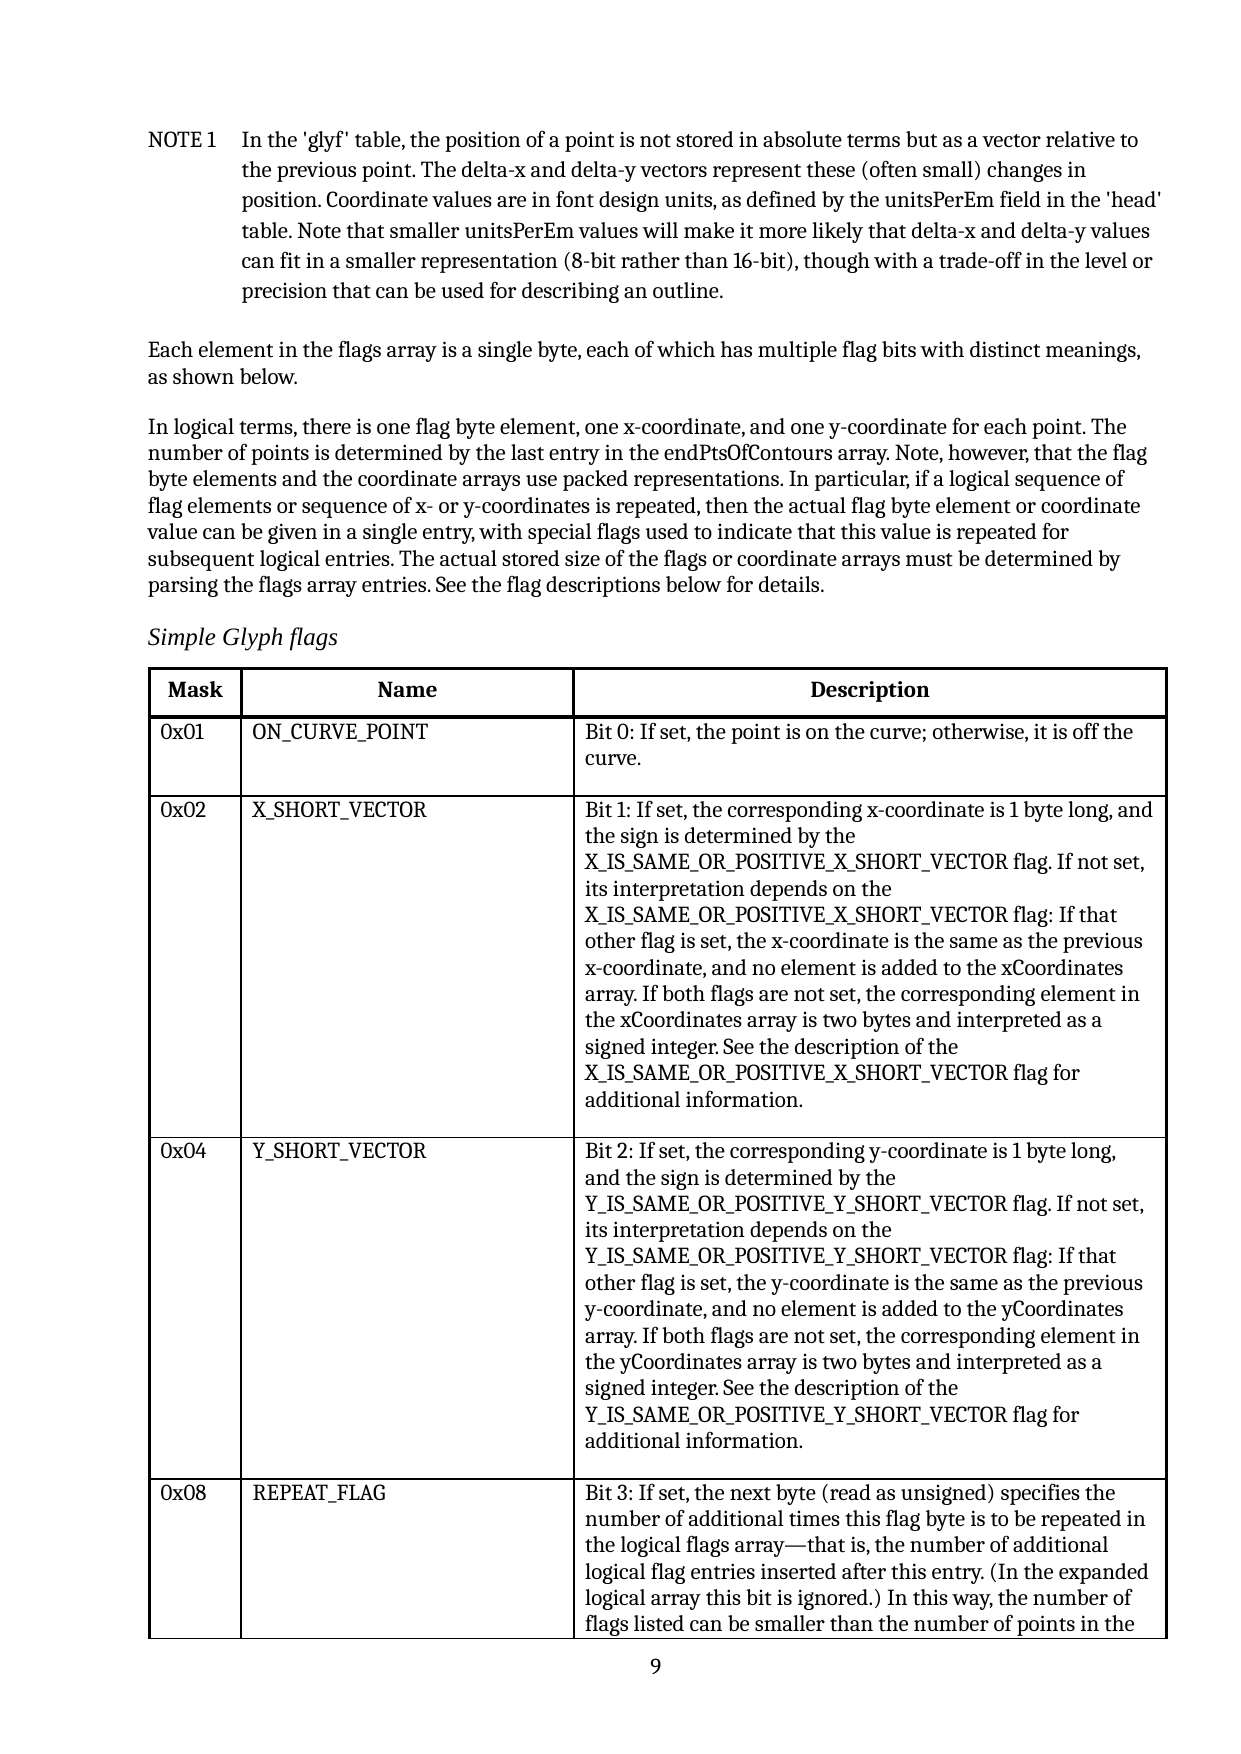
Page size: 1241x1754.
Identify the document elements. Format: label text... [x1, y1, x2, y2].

table_header Name [243, 670, 572, 715]
table_cell X_SHORT_VECTOR [242, 797, 573, 1136]
table_cell Bit 3: If set, the next byte (read as unsigned) specifies the number of additional times this flag byte is to be repeated in the logical flags array—that is, the number of additional logical flag entries inserted after this entry. (In the expanded logical array this bit is ignored.) In this way, the number of flags listed can be smaller than the number of points in the [575, 1480, 1165, 1637]
table_cell Bit 1: If set, the corresponding x-coordinate is 1 byte long, and the sign is determined by the X_IS_SAME_OR_POSITIVE_X_SHORT_VECTOR flag. If not set, its interpretation depends on the X_IS_SAME_OR_POSITIVE_X_SHORT_VECTOR flag: If that other flag is set, the x-coordinate is the same as the previous x-coordinate, and no element is added to the xCoordinates array. If both flags are not set, the corresponding element in the xCoordinates array is two bytes and interpreted as a signed integer. See the description of the X_IS_SAME_OR_POSITIVE_X_SHORT_VECTOR flag for additional information. [575, 797, 1165, 1136]
text NOTE 1 In the 'glyf' table, the position of a point is not stored in absolute terms but as a vector relative to the previous point. The delta-x and delta-y vectors represent these (often small) changes in position. Coordinate values are in font design units, as defined by the unitsPerEm field in the 'head' table. Note that smaller unitsPerEm values will make it more likely that delta-x and delta-y values can fit in a smaller representation (8-bit rather than 16-bit), though with a trade-off in the level or precision that can be used for describing an outline. [148, 127, 1163, 304]
table_cell Bit 0: If set, the point is on the curve; otherwise, it is off the curve. [575, 719, 1165, 795]
table_cell REPEAT_FLAG [242, 1480, 573, 1637]
table_header Description [575, 670, 1165, 715]
table_cell 0x08 [151, 1480, 240, 1637]
table_cell Y_SHORT_VECTOR [242, 1138, 573, 1478]
table_cell 0x02 [151, 797, 240, 1136]
text Each element in the flags array is a single byte, each of which has multiple flag bits with distinct meanings, as shown below. [148, 337, 1163, 390]
table_cell 0x04 [151, 1138, 240, 1478]
table_cell 0x01 [151, 719, 240, 795]
table_cell ON_CURVE_POINT [242, 719, 573, 795]
text In logical terms, there is one flag byte element, one x-coordinate, and one y-coordinate for each point. The number of points is determined by the last entry in the endPtsOfContours array. Note, however, that the flag byte elements and the coordinate arrays use packed representations. In particular, if a logical sequence of flag elements or sequence of x- or y-coordinates is repeated, then the actual flag byte element or coordinate value can be given in a single entry, with special flags used to indicate that this value is repeated for subsequent logical entries. The actual stored size of the flags or coordinate arrays must be determined by parsing the flags array entries. See the flag descriptions below for details. [148, 413, 1163, 598]
table_cell Bit 2: If set, the corresponding y-coordinate is 1 byte long, and the sign is determined by the Y_IS_SAME_OR_POSITIVE_Y_SHORT_VECTOR flag. If not set, its interpretation depends on the Y_IS_SAME_OR_POSITIVE_Y_SHORT_VECTOR flag: If that other flag is set, the y-coordinate is the same as the previous y-coordinate, and no element is added to the yCoordinates array. If both flags are not set, the corresponding element in the yCoordinates array is two bytes and interpreted as a signed integer. See the description of the Y_IS_SAME_OR_POSITIVE_Y_SHORT_VECTOR flag for additional information. [575, 1138, 1165, 1478]
table_header Mask [151, 670, 240, 715]
text Simple Glyph flags [148, 622, 1163, 650]
